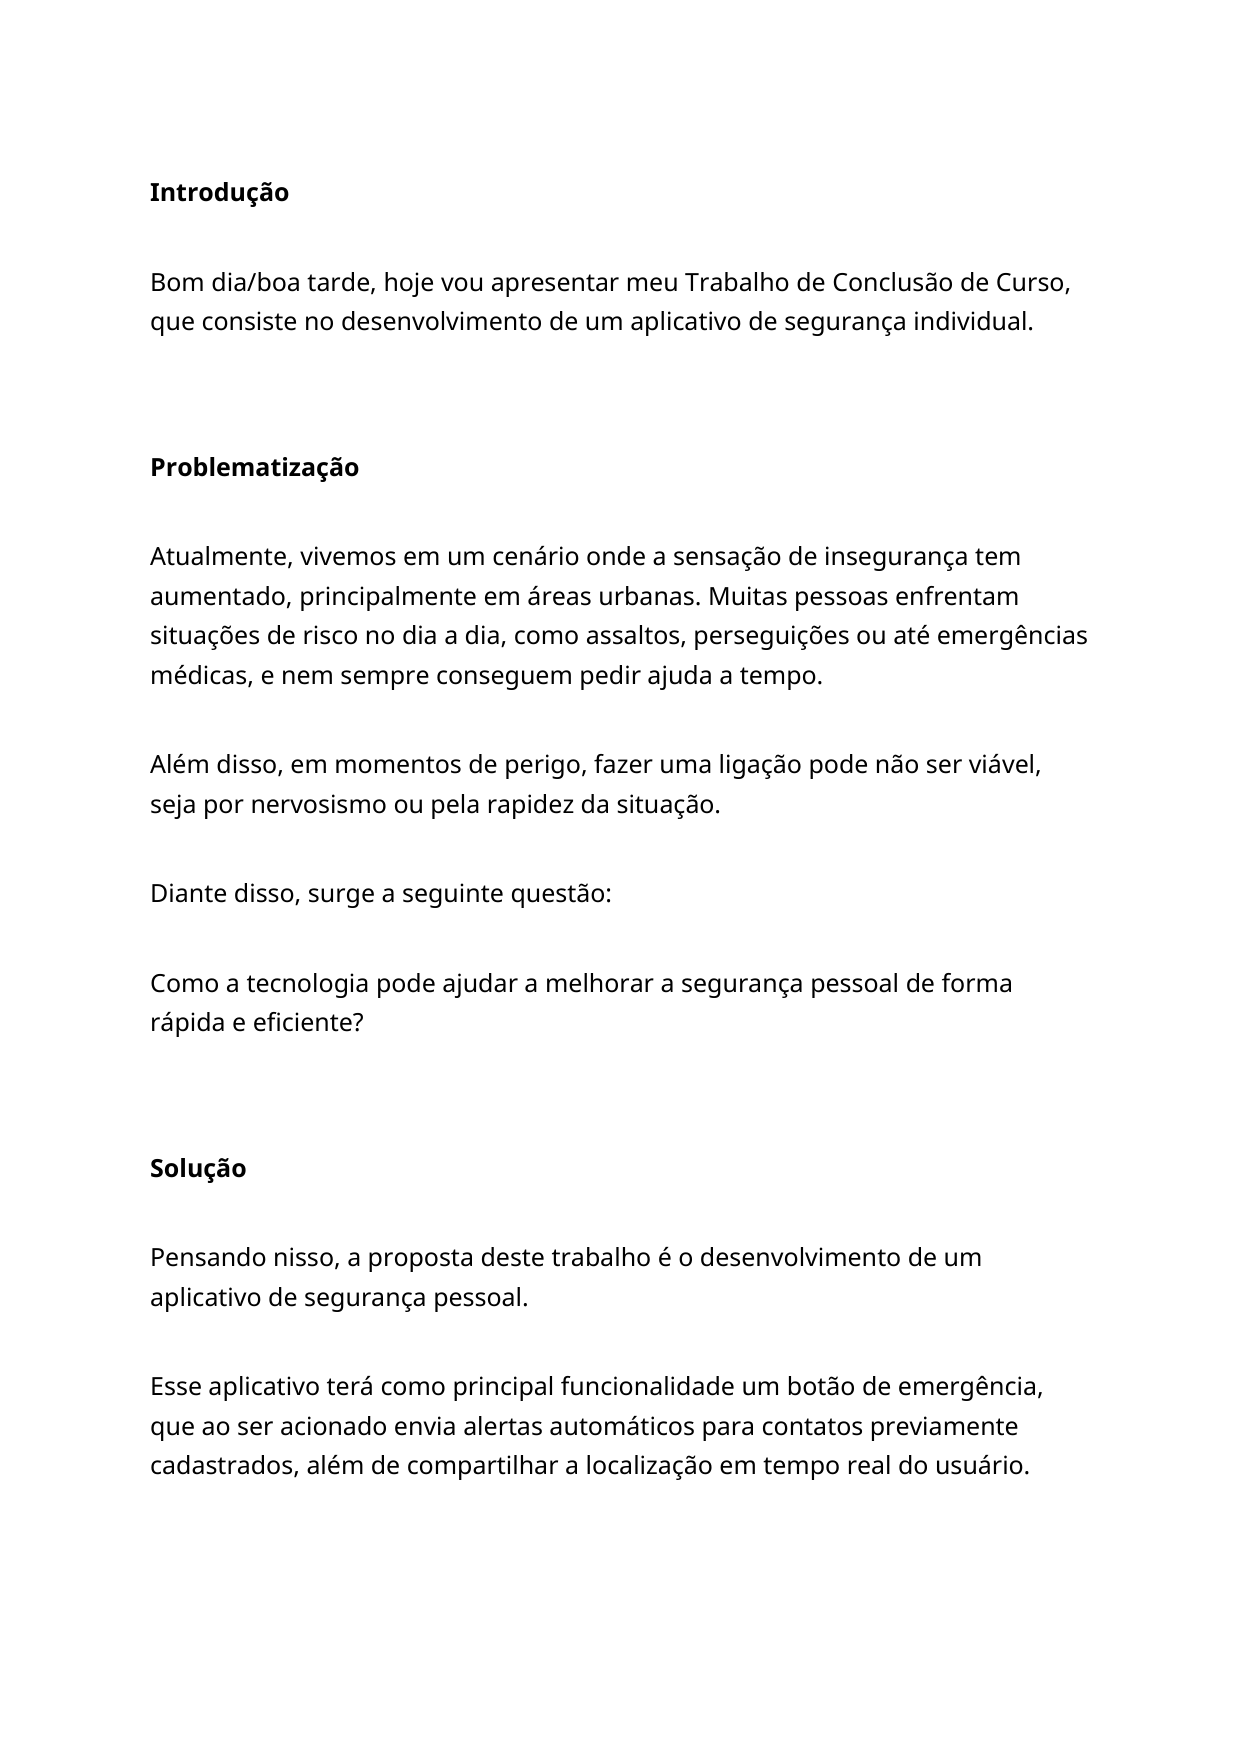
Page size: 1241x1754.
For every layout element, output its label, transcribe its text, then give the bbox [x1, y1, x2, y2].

text Esse aplicativo terá como principal funcionalidade um botão de emergência, que ao ser acionado envia alertas automáticos para contatos previamente cadastrados, além de compartilhar a localização em tempo real do usuário. [150, 1369, 1090, 1482]
text Além disso, em momentos de perigo, fazer uma ligação pode não ser viável, seja por nervosismo ou pela rapidez da situação. [150, 747, 1090, 821]
text Introdução [150, 175, 1090, 209]
text Como a tecnologia pode ajudar a melhorar a segurança pessoal de forma rápida e eficiente? [150, 965, 1090, 1039]
text Pensando nisso, a proposta deste trabalho é o desenvolvimento de um aplicativo de segurança pessoal. [150, 1240, 1090, 1313]
text Diante disso, surge a seguinte questão: [150, 876, 1090, 910]
text Bom dia/boa tarde, hoje vou apresentar meu Trabalho de Conclusão de Curso, que consiste no desenvolvimento de um aplicativo de segurança individual. [150, 264, 1090, 338]
text Atualmente, vivemos em um cenário onde a sensação de insegurança tem aumentado, principalmente em áreas urbanas. Muitas pessoas enfrentam situações de risco no dia a dia, como assaltos, perseguições ou até emergências médicas, e nem sempre conseguem pedir ajuda a tempo. [150, 539, 1090, 692]
text Solução [150, 1151, 1090, 1184]
text Problematização [150, 449, 1090, 484]
